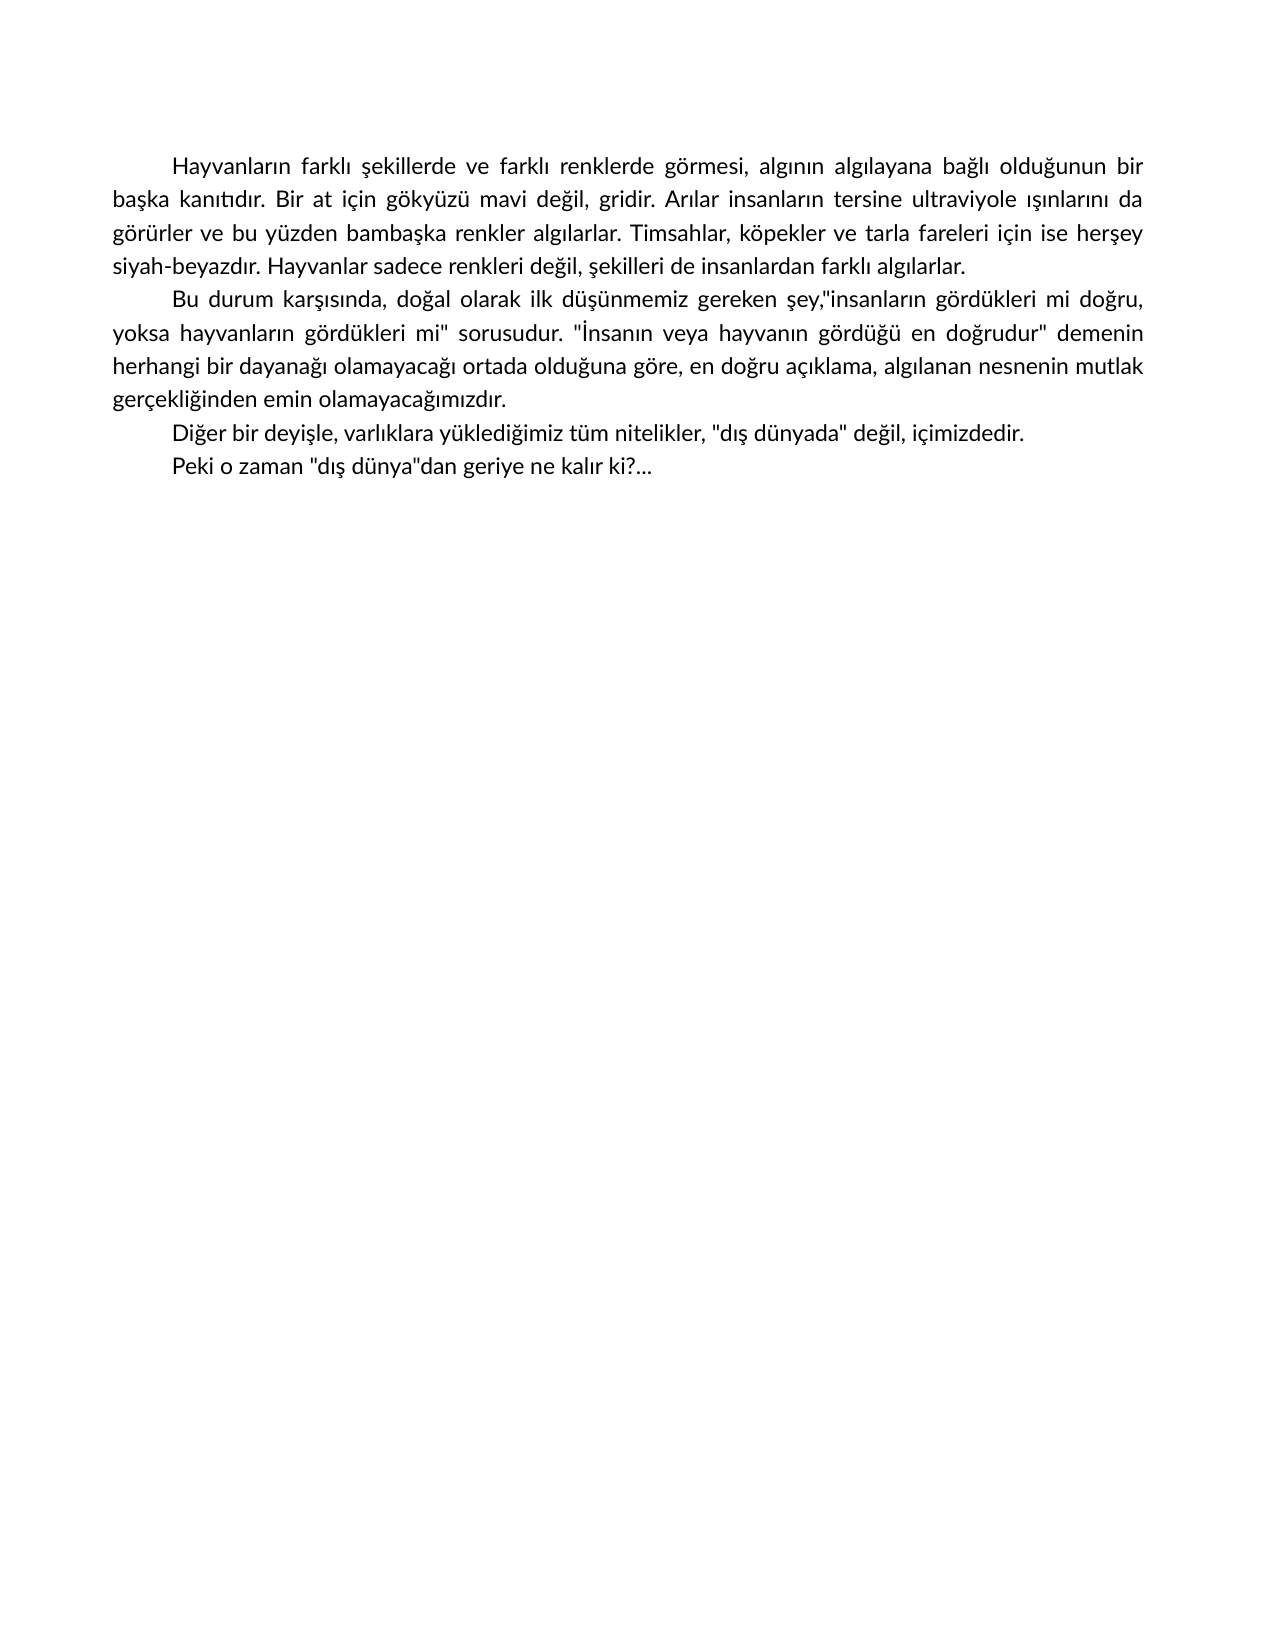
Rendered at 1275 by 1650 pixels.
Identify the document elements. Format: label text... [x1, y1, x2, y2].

text Diğer bir deyişle, varlıklara yüklediğimiz tüm nitelikler, "dış dünyada" değil, içimizdedir. [112, 414, 1145, 448]
text Bu durum karşısında, doğal olarak ilk düşünmemiz gereken şey,"insanların gördükleri mi doğru, yoksa hayvanların gördükleri mi" sorusudur. "İnsanın veya hayvanın gördüğü en doğrudur" demenin herhangi bir dayanağı olamayacağı ortada olduğuna göre, en doğru açıklama, algılanan nesnenin mutlak gerçekliğinden emin olamayacağımızdır. [112, 281, 1145, 414]
text Hayvanların farklı şekillerde ve farklı renklerde görmesi, algının algılayana bağlı olduğunun bir başka kanıtıdır. Bir at için gökyüzü mavi değil, gridir. Arılar insanların tersine ultraviyole ışınlarını da görürler ve bu yüzden bambaşka renkler algılarlar. Timsahlar, köpekler ve tarla fareleri için ise herşey siyah-beyazdır. Hayvanlar sadece renkleri değil, şekilleri de insanlardan farklı algılarlar. [112, 148, 1145, 281]
text Peki o zaman "dış dünya"dan geriye ne kalır ki?... [112, 448, 1145, 481]
